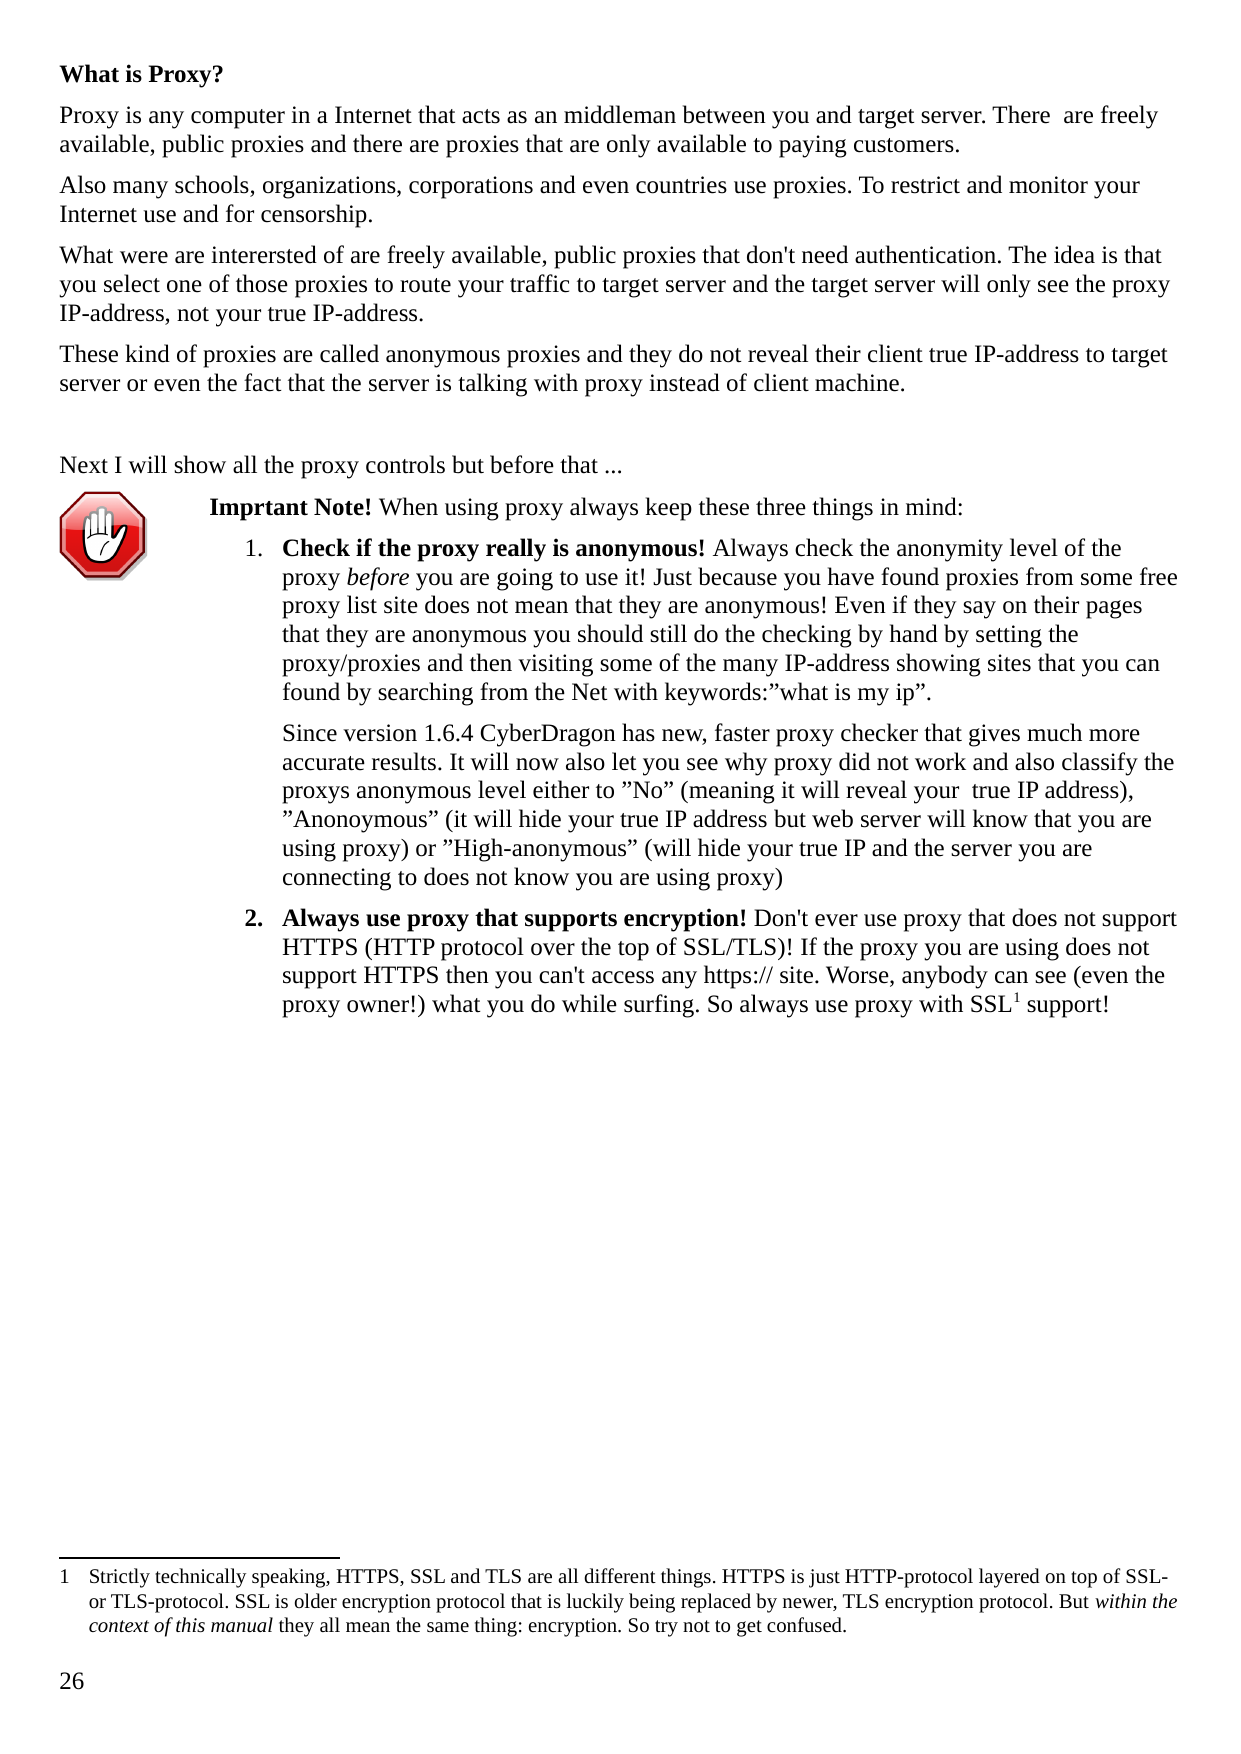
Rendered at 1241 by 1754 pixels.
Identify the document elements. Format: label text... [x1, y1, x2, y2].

text Proxy is any computer in a Internet that acts as an middleman between you and target server. There are freely available, public proxies and there are proxies that are only available to paying customers. [59, 100, 1181, 158]
list Strictly technically speaking, HTTPS, SSL and TLS are all different things. HTTPS is just HTTP-protocol layered on top of SSL- or TLS-protocol. SSL is older encryption protocol that is luckily being replaced by newer, TLS encryption protocol. But within the context of this manual they all mean the same thing: encryption. So try not to get confused. [59, 1564, 1181, 1637]
text These kind of proxies are called anonymous proxies and they do not reveal their client true IP-address to target server or even the fact that the server is talking with proxy instead of client machine. [59, 339, 1181, 397]
list Check if the proxy really is anonymous! Always check the anonymity level of the proxy before you are going to use it! Just because you have found proxies from some free proxy list site does not mean that they are anonymous! Even if they say on their pages that they are anonymous you should still do the checking by hand by setting the proxy/proxies and then visiting some of the many IP-address showing sites that you can found by searching from the Net with keywords:”what is my ip”. [244, 533, 1181, 705]
text Also many schools, organizations, corporations and even countries use proxies. To restrict and monitor your Internet use and for censorship. [59, 170, 1181, 228]
text Imprtant Note! When using proxy always keep these three things in mind: [148, 492, 1181, 520]
text What were are interersted of are freely available, public proxies that don't need authentication. The idea is that you select one of those proxies to route your traffic to target server and the target server will only see the proxy IP-address, not your true IP-address. [59, 240, 1181, 327]
text Next I will show all the proxy controls but before that ... [59, 450, 1181, 479]
picture [59, 491, 148, 581]
text What is Proxy? [59, 59, 1181, 88]
list Since version 1.6.4 CyberDragon has new, faster proxy checker that gives much more accurate results. It will now also let you see why proxy did not work and also classify the proxys anonymous level either to ”No” (meaning it will reveal your true IP address), ”Anonoymous” (it will hide your true IP address but web server will know that you are using proxy) or ”High-anonymous” (will hide your true IP and the server you are connecting to does not know you are using proxy) [244, 718, 1181, 890]
list Always use proxy that supports encryption! Don't ever use proxy that does not support HTTPS (HTTP protocol over the top of SSL/TLS)! If the proxy you are using does not support HTTPS then you can't access any https:// site. Worse, anybody can see (even the proxy owner!) what you do while surfing. So always use proxy with SSL support! [244, 903, 1181, 1018]
